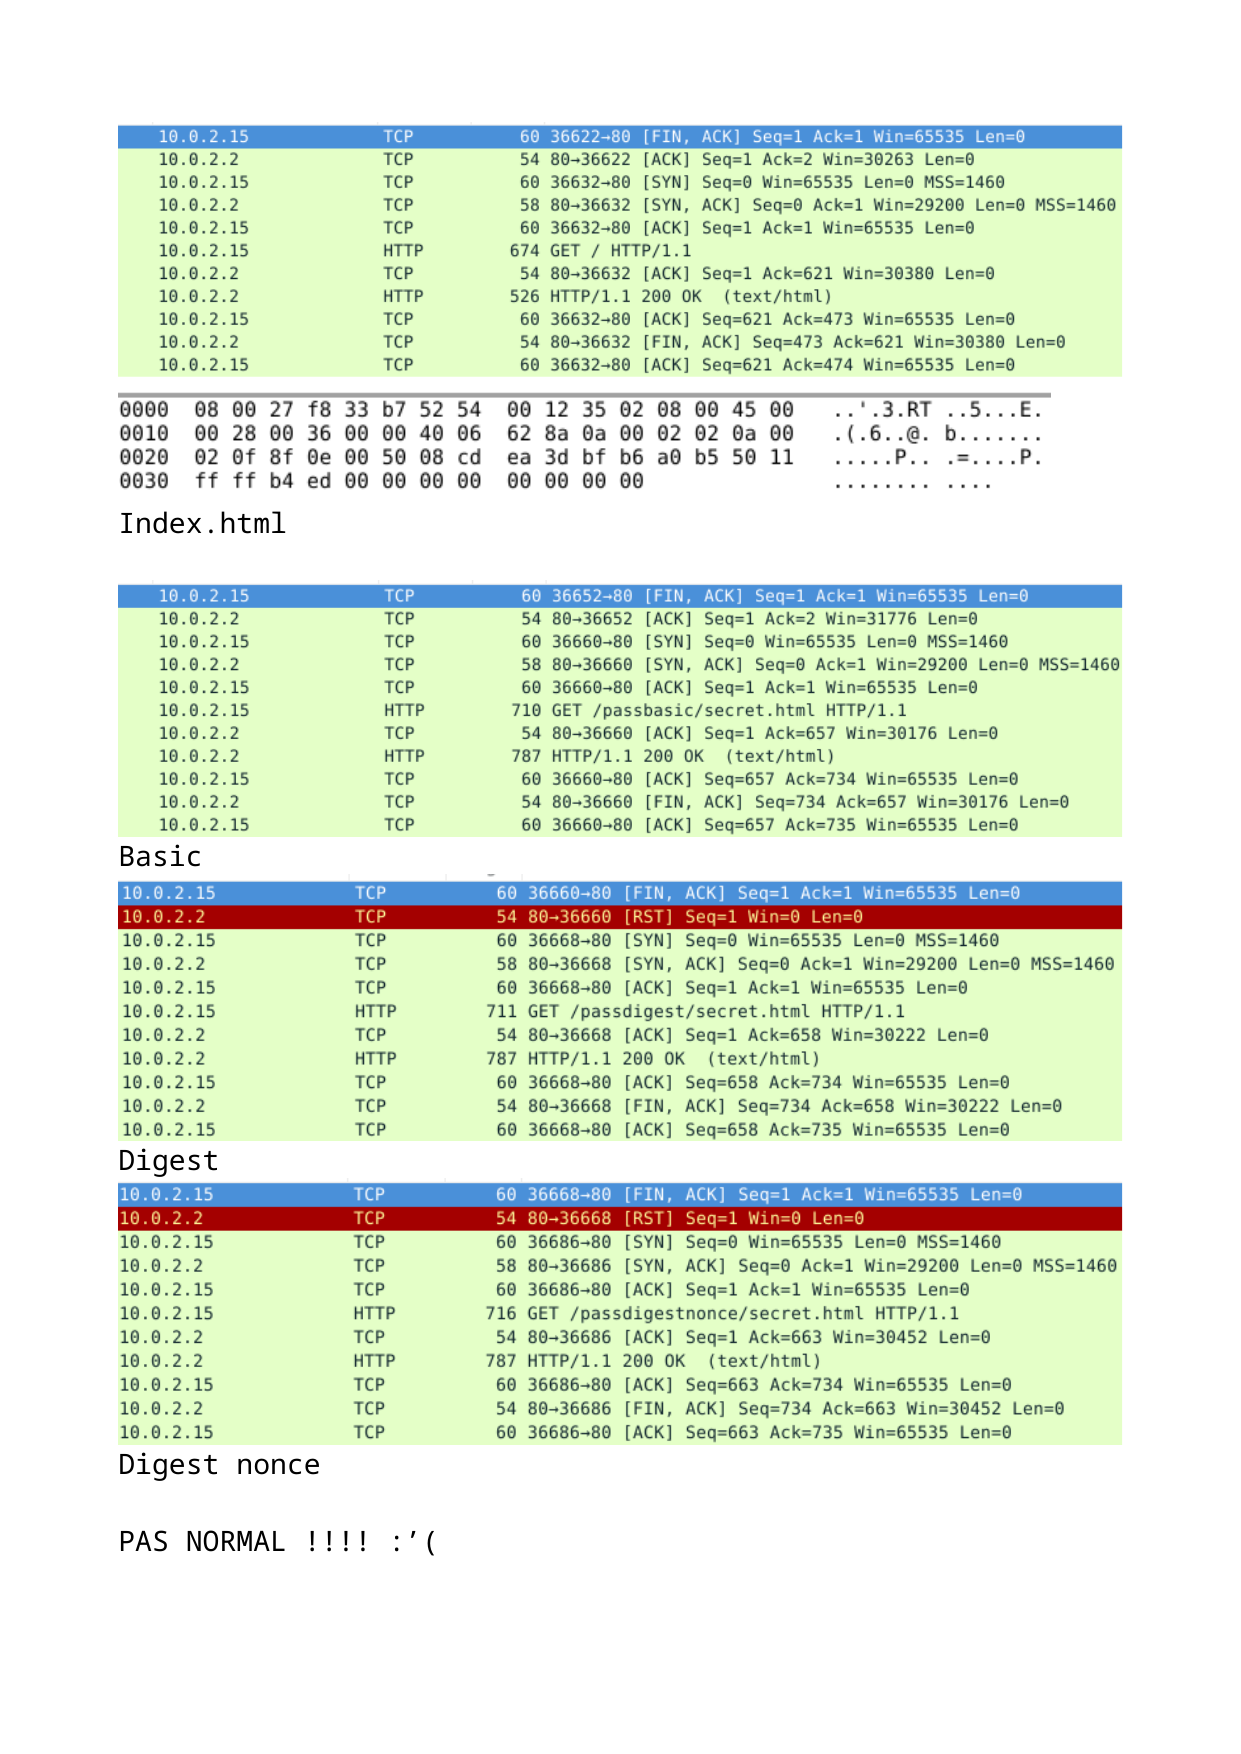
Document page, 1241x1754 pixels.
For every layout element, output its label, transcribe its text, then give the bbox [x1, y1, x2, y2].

picture [118, 874, 1123, 1141]
text Digest [118, 1141, 1122, 1178]
text Index.html [118, 382, 1122, 542]
picture [118, 1178, 1123, 1445]
text Digest nonce [118, 1445, 1122, 1482]
picture [118, 391, 1051, 504]
text PAS NORMAL !!!! :’( [118, 1521, 1122, 1559]
text [118, 118, 1122, 122]
picture [118, 122, 1123, 382]
picture [118, 580, 1123, 837]
text Basic [118, 837, 1122, 874]
